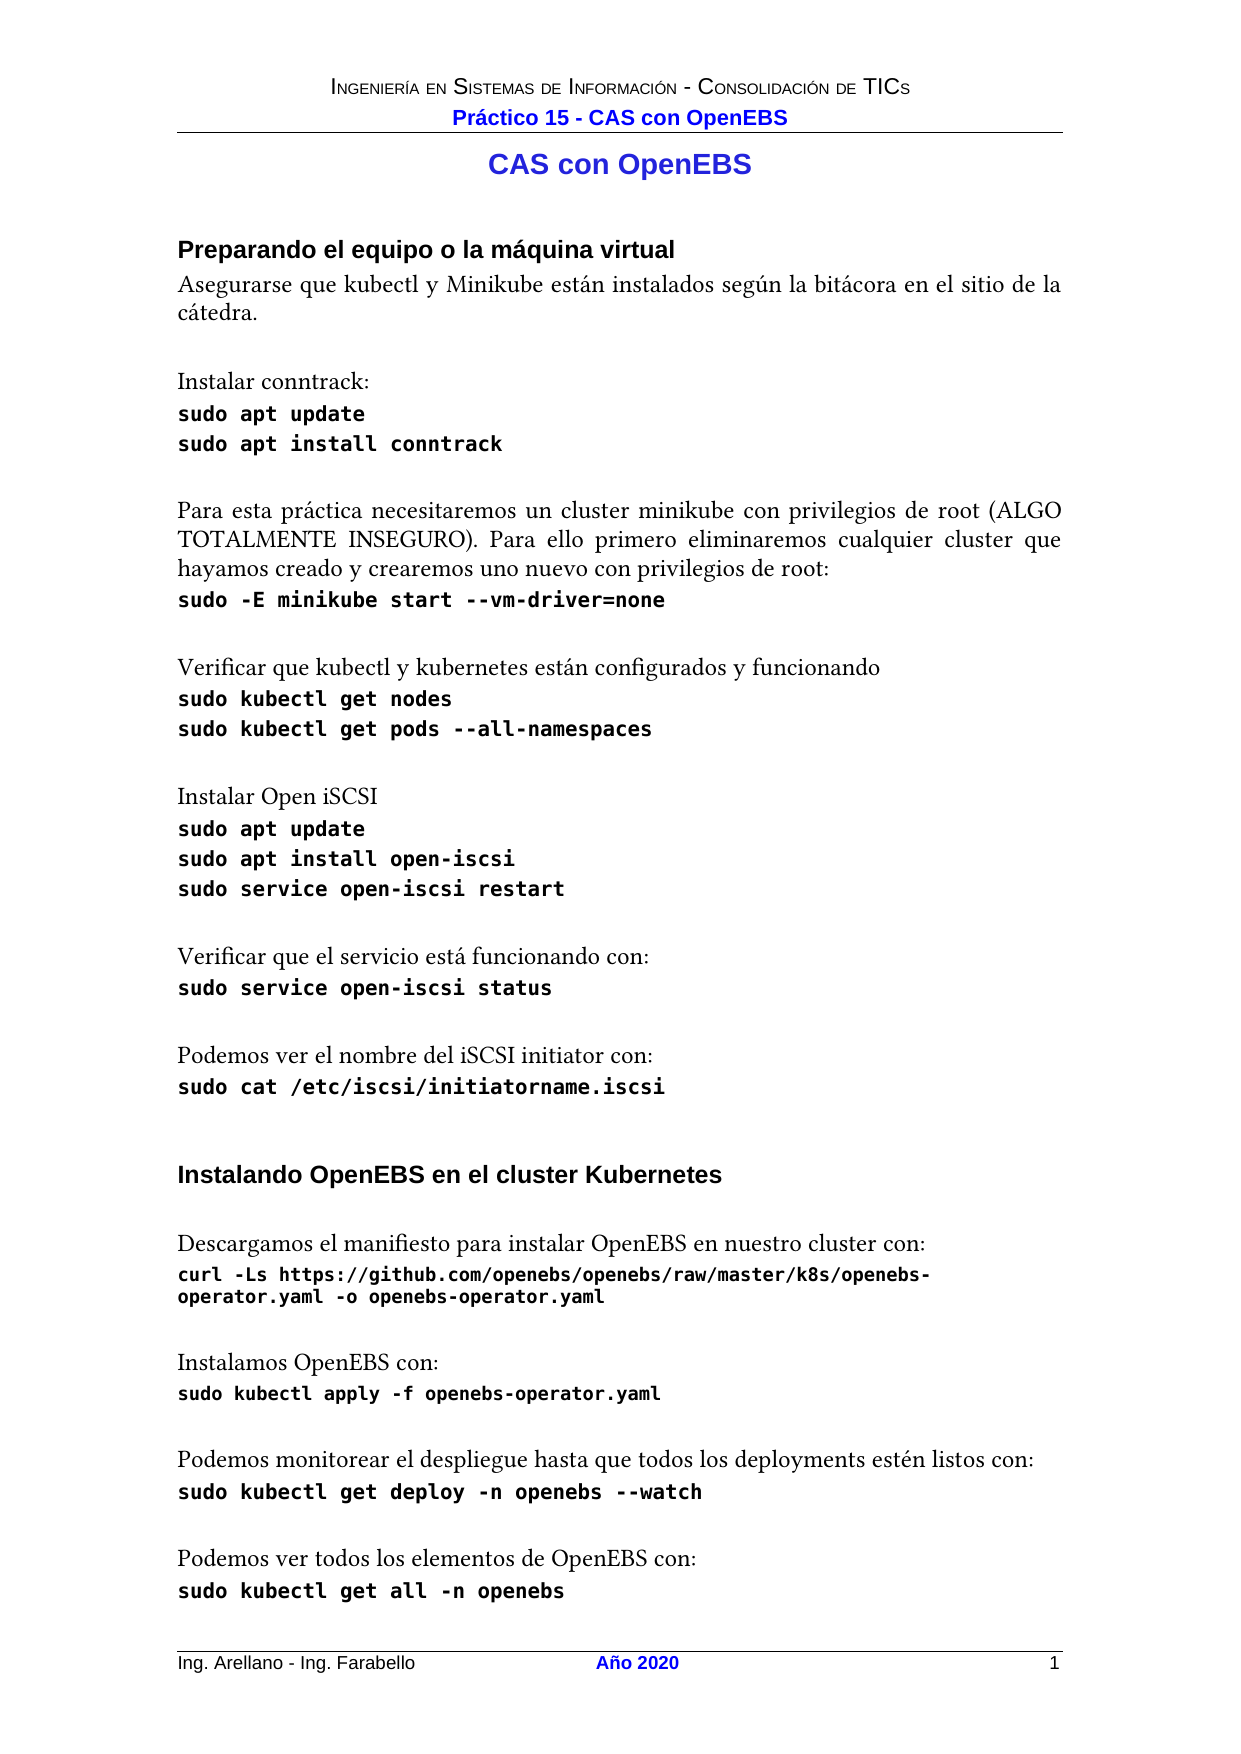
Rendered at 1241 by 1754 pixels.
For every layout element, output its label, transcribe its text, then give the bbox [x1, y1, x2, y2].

text sudo apt update [177, 402, 1063, 426]
text Instalar conntrack: [177, 367, 1063, 396]
text curl -Ls https://github.com/openebs/openebs/raw/master/k8s/openebs-operator.yaml -o openebs-operator.yaml [177, 1264, 1063, 1308]
text Verificar que kubectl y kubernetes están configurados y funcionando [177, 653, 1063, 681]
text sudo apt install open-iscsi [177, 847, 1063, 871]
text sudo kubectl get nodes [177, 687, 1063, 712]
text sudo -E minikube start --vm-driver=none [177, 588, 1063, 612]
subtitle Preparando el equipo o la máquina virtual [177, 235, 1063, 263]
text Verificar que el servicio está funcionando con: [177, 942, 1063, 970]
text Instalar Open iSCSI [177, 782, 1063, 811]
text Podemos monitorear el despliegue hasta que todos los deployments estén listos con: [177, 1445, 1063, 1474]
text Para esta práctica necesitaremos un cluster minikube con privilegios de root (ALGO TOTALMENTE INSEGURO). Para ello primero eliminaremos cualquier cluster que hayamos creado y crearemos uno nuevo con privilegios de root: [177, 497, 1063, 582]
text Podemos ver el nombre del iSCSI initiator con: [177, 1041, 1063, 1069]
text sudo kubectl get deploy -n openebs --watch [177, 1480, 1063, 1504]
text sudo service open-iscsi status [177, 976, 1063, 1001]
text sudo kubectl get pods --all-namespaces [177, 717, 1063, 742]
text Podemos ver todos los elementos de OpenEBS con: [177, 1544, 1063, 1573]
text sudo cat /etc/iscsi/initiatorname.iscsi [177, 1075, 1063, 1100]
text sudo kubectl get all -n openebs [177, 1579, 1063, 1603]
subtitle Instalando OpenEBS en el cluster Kubernetes [177, 1161, 1063, 1189]
subtitle CAS con OpenEBS [177, 148, 1063, 180]
text Instalamos OpenEBS con: [177, 1348, 1063, 1377]
text sudo kubectl apply -f openebs-operator.yaml [177, 1383, 1063, 1405]
text Descargamos el manifiesto para instalar OpenEBS en nuestro cluster con: [177, 1229, 1063, 1258]
text sudo apt install conntrack [177, 432, 1063, 456]
text sudo apt update [177, 817, 1063, 841]
text Asegurarse que kubectl y Minikube están instalados según la bitácora en el sitio de la cátedra. [177, 270, 1063, 327]
text sudo service open-iscsi restart [177, 877, 1063, 901]
